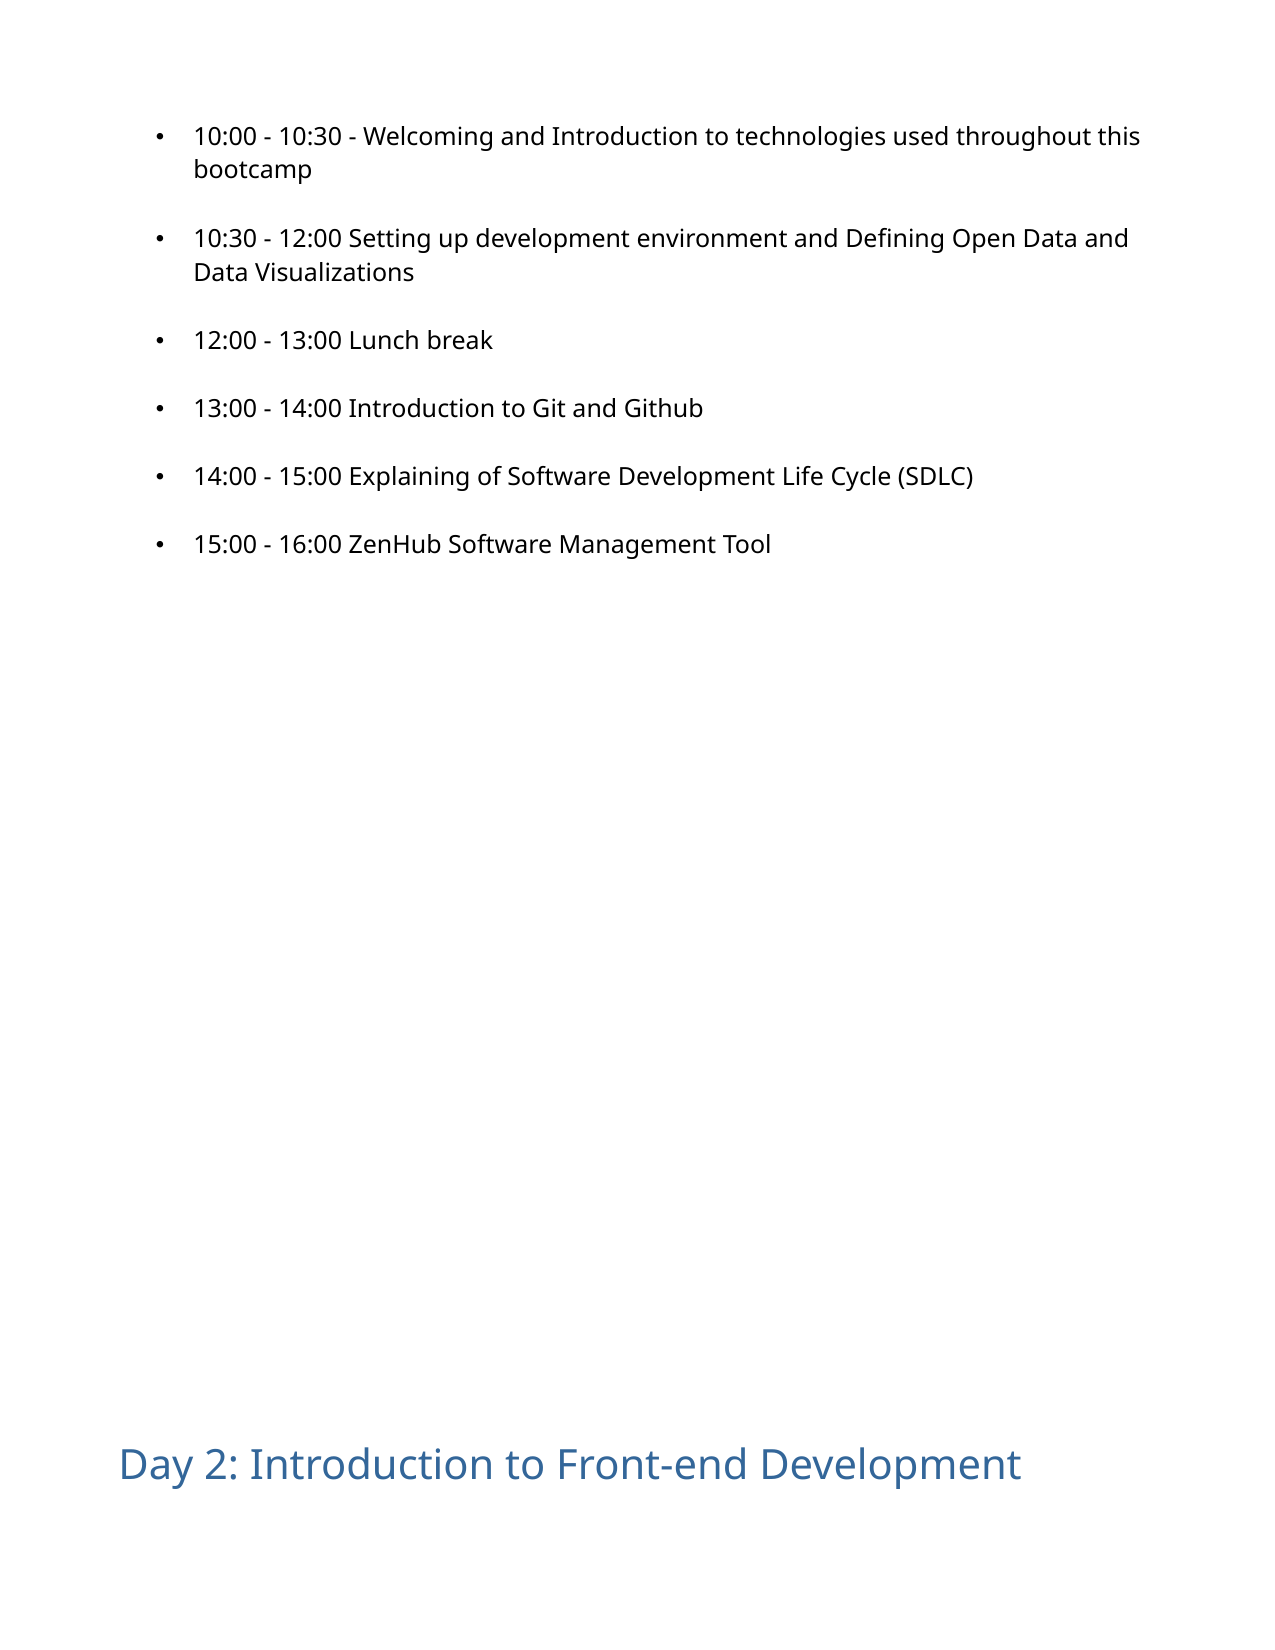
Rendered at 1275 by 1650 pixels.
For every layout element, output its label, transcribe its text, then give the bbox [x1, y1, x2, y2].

list 10:00 - 10:30 - Welcoming and Introduction to technologies used throughout this bootcamp [156, 118, 1157, 186]
list 15:00 - 16:00 ZenHub Software Management Tool [156, 527, 1157, 561]
list 12:00 - 13:00 Lunch break [156, 322, 1157, 357]
text Day 2: Introduction to Front-end Development [118, 1435, 1157, 1492]
list 13:00 - 14:00 Introduction to Git and Github [156, 391, 1157, 425]
list 14:00 - 15:00 Explaining of Software Development Life Cycle (SDLC) [156, 459, 1157, 493]
list 10:30 - 12:00 Setting up development environment and Defining Open Data and Data Visualizations [156, 220, 1157, 288]
